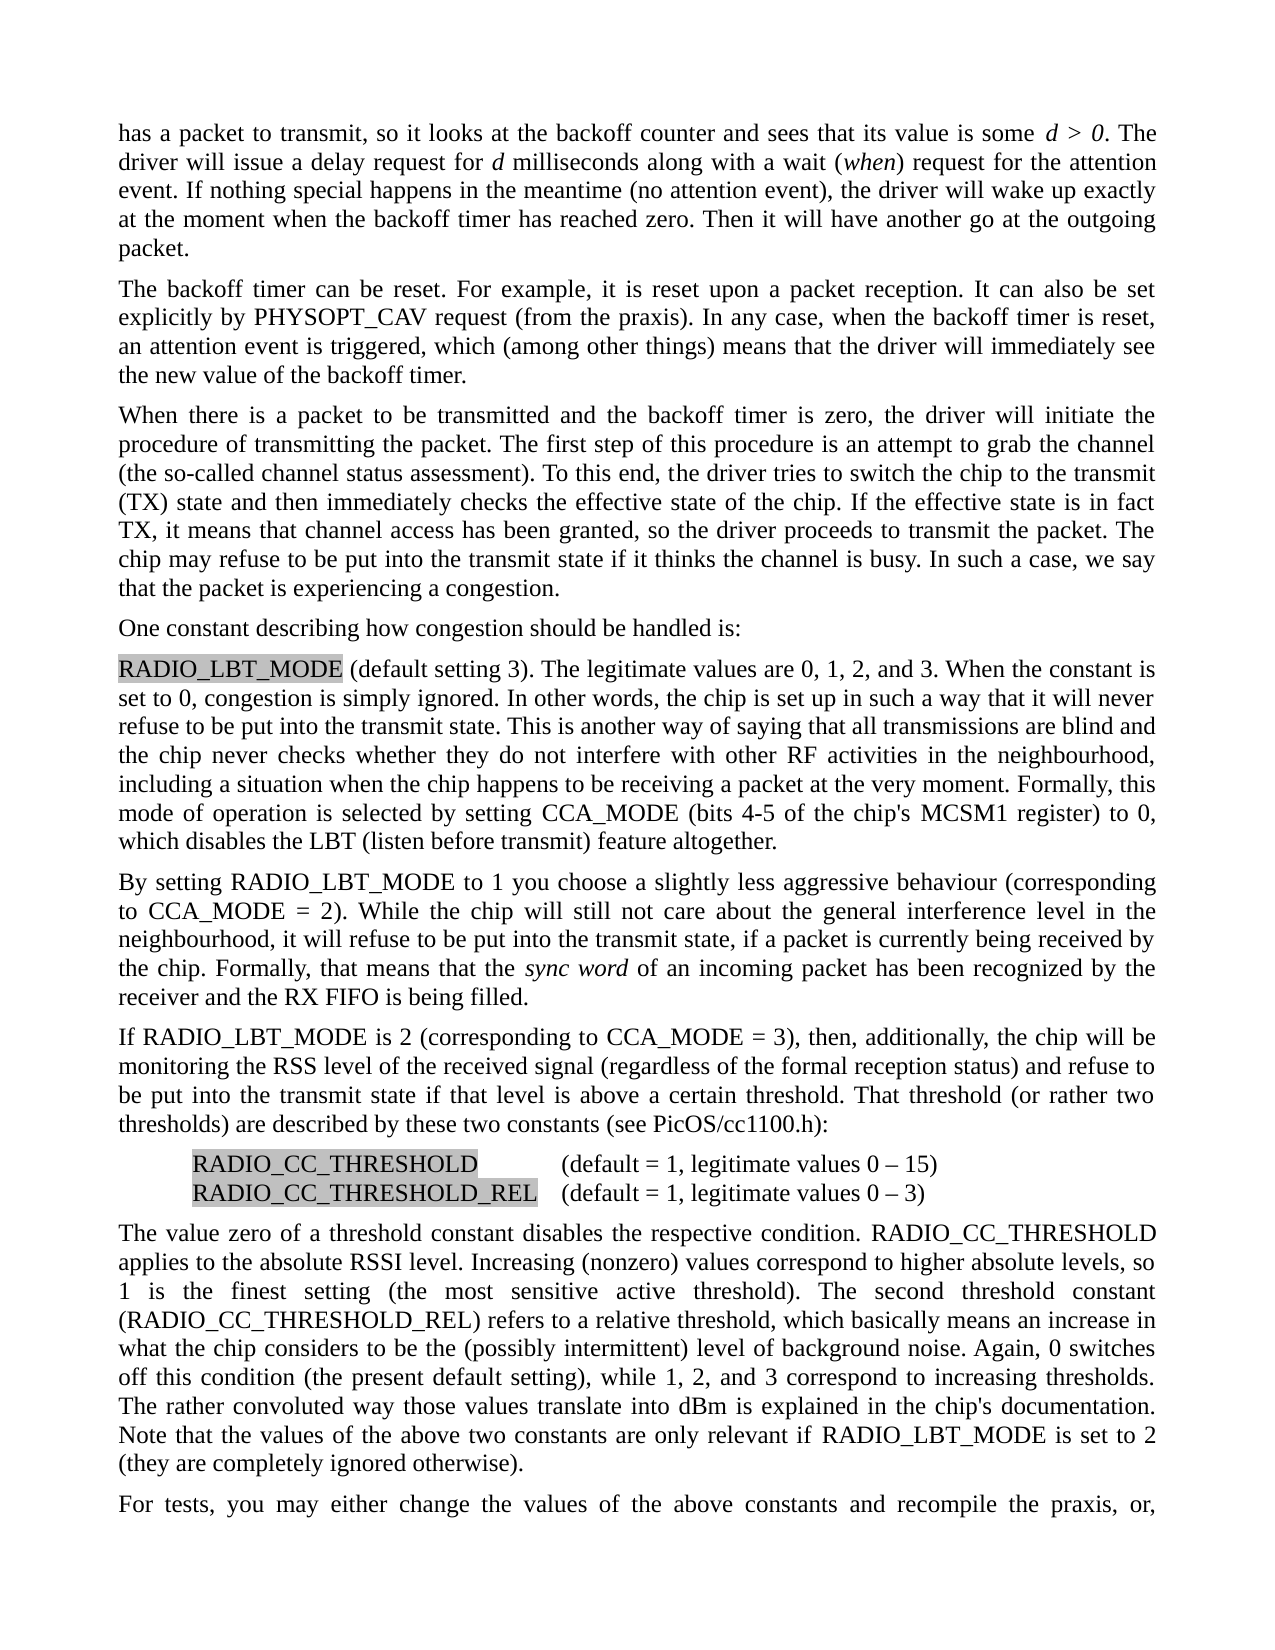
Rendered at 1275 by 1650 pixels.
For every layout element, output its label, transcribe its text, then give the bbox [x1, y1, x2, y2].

text RADIO_CC_THRESHOLD (default = 1, legitimate values 0 – 15) [118, 1149, 1157, 1178]
text When there is a packet to be transmitted and the backoff timer is zero, the driver will initiate the procedure of transmitting the packet. The first step of this procedure is an attempt to grab the channel (the so-called channel status assessment). To this end, the driver tries to switch the chip to the transmit (TX) state and then immediately checks the effective state of the chip. If the effective state is in fact TX, it means that channel access has been granted, so the driver proceeds to transmit the packet. The chip may refuse to be put into the transmit state if it thinks the channel is busy. In such a case, we say that the packet is experiencing a congestion. [118, 400, 1157, 602]
text The backoff timer can be reset. For example, it is reset upon a packet reception. It can also be set explicitly by PHYSOPT_CAV request (from the praxis). In any case, when the backoff timer is reset, an attention event is triggered, which (among other things) means that the driver will immediately see the new value of the backoff timer. [118, 274, 1157, 389]
text RADIO_LBT_MODE (default setting 3). The legitimate values are 0, 1, 2, and 3. When the constant is set to 0, congestion is simply ignored. In other words, the chip is set up in such a way that it will never refuse to be put into the transmit state. This is another way of saying that all transmissions are blind and the chip never checks whether they do not interfere with other RF activities in the neighbourhood, including a situation when the chip happens to be receiving a packet at the very moment. Formally, this mode of operation is selected by setting CCA_MODE (bits 4-5 of the chip's MCSM1 register) to 0, which disables the LBT (listen before transmit) feature altogether. [118, 654, 1157, 855]
text The value zero of a threshold constant disables the respective condition. RADIO_CC_THRESHOLD applies to the absolute RSSI level. Increasing (nonzero) values correspond to higher absolute levels, so 1 is the finest setting (the most sensitive active threshold). The second threshold constant (RADIO_CC_THRESHOLD_REL) refers to a relative threshold, which basically means an increase in what the chip considers to be the (possibly intermittent) level of background noise. Again, 0 switches off this condition (the present default setting), while 1, 2, and 3 correspond to increasing thresholds. The rather convoluted way those values translate into dBm is explained in the chip's documentation. Note that the values of the above two constants are only relevant if RADIO_LBT_MODE is set to 2 (they are completely ignored otherwise). [118, 1218, 1157, 1477]
text One constant describing how congestion should be handled is: [118, 613, 1157, 642]
text If RADIO_LBT_MODE is 2 (corresponding to CCA_MODE = 3), then, additionally, the chip will be monitoring the RSS level of the received signal (regardless of the formal reception status) and refuse to be put into the transmit state if that level is above a certain threshold. That threshold (or rather two thresholds) are described by these two constants (see PicOS/cc1100.h): [118, 1022, 1157, 1137]
text RADIO_CC_THRESHOLD_REL (default = 1, legitimate values 0 – 3) [118, 1178, 1157, 1207]
text By setting RADIO_LBT_MODE to 1 you choose a slightly less aggressive behaviour (corresponding to CCA_MODE = 2). While the chip will still not care about the general interference level in the neighbourhood, it will refuse to be put into the transmit state, if a packet is currently being received by the chip. Formally, that means that the sync word of an incoming packet has been recognized by the receiver and the RX FIFO is being filled. [118, 867, 1157, 1011]
text For tests, you may either change the values of the above constants and recompile the praxis, or, [118, 1489, 1157, 1518]
text has a packet to transmit, so it looks at the backoff counter and sees that its value is some d > 0. The driver will issue a delay request for d milliseconds along with a wait (when) request for the attention event. If nothing special happens in the meantime (no attention event), the driver will wake up exactly at the moment when the backoff timer has reached zero. Then it will have another go at the outgoing packet. [118, 118, 1157, 262]
